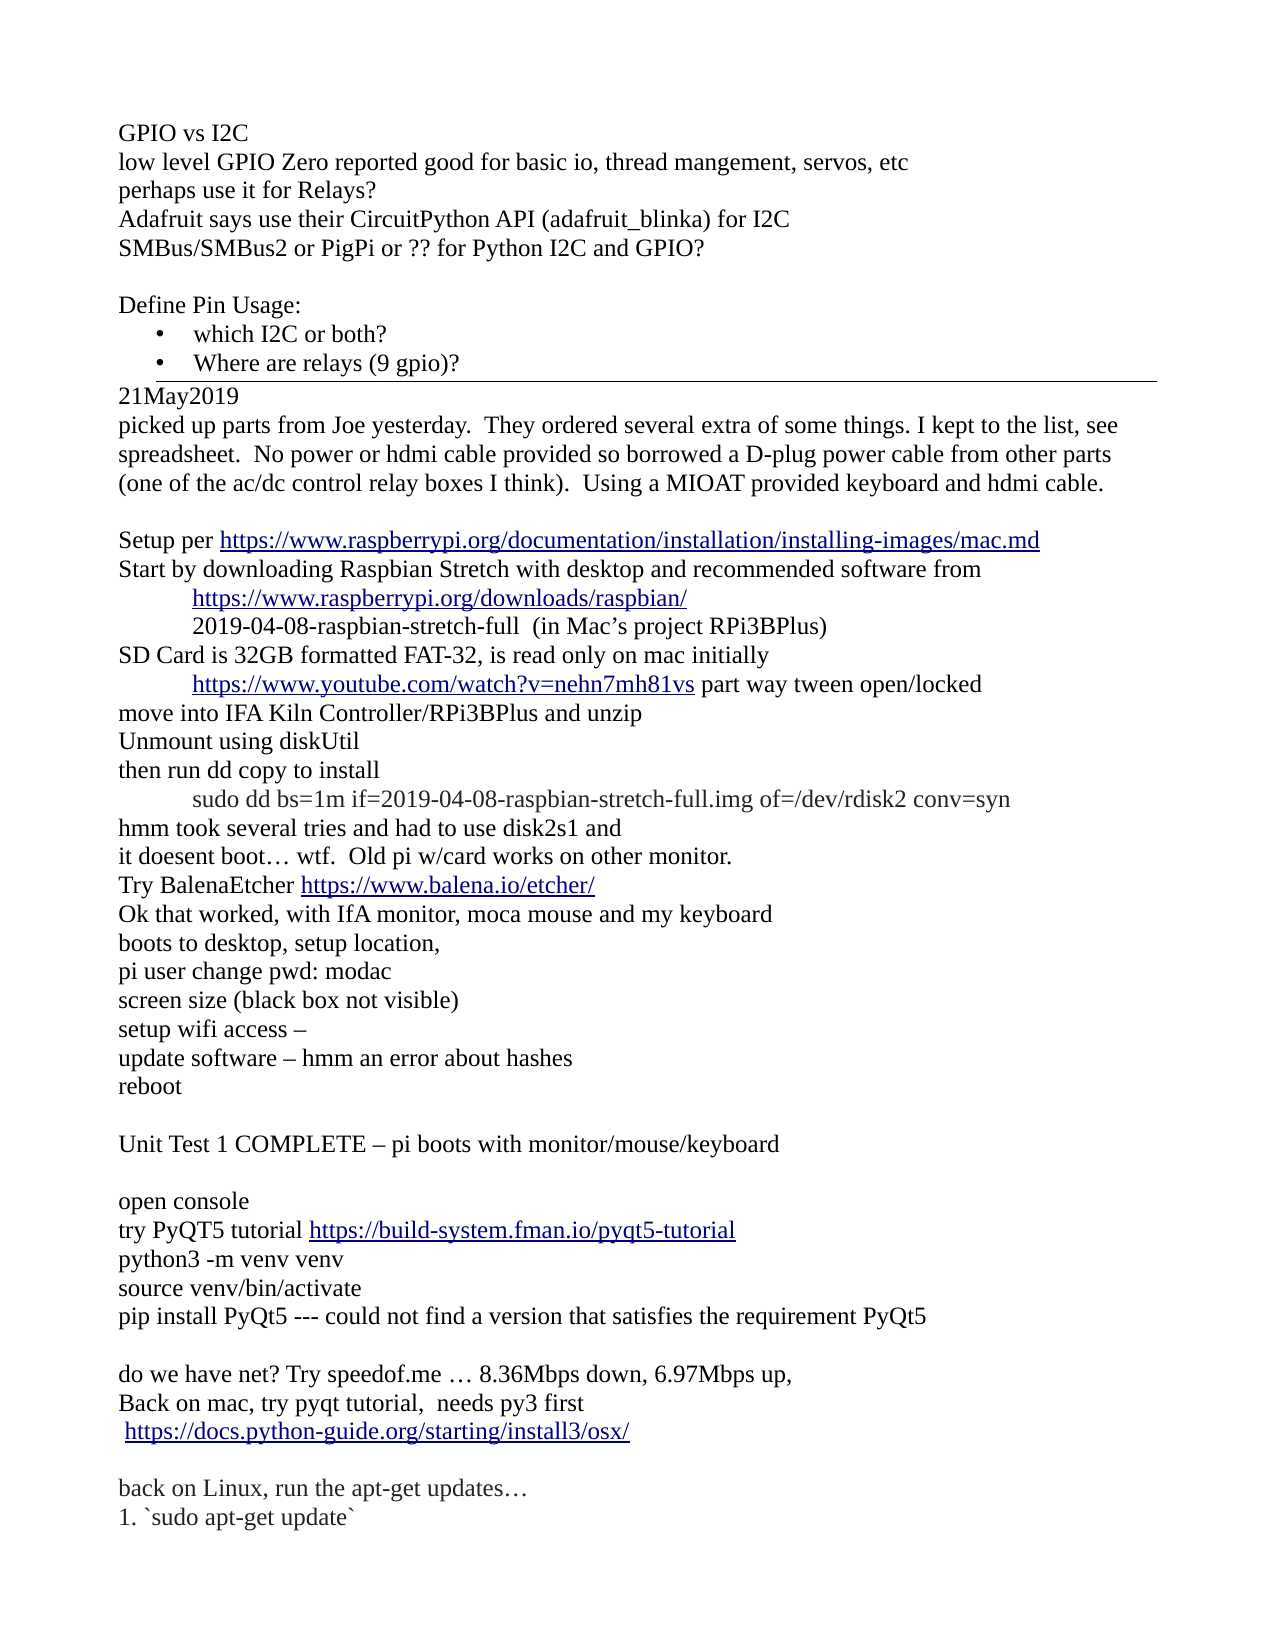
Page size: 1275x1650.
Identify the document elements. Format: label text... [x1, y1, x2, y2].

list Where are relays (9 gpio)? [156, 348, 1157, 381]
text it doesent boot… wtf. Old pi w/card works on other monitor. [118, 841, 1157, 870]
text Try BalenaEtcher https://www.balena.io/etcher/ [118, 870, 1157, 899]
text 1. `sudo apt-get update` [118, 1502, 1157, 1531]
text hmm took several tries and had to use disk2s1 and [118, 813, 1157, 841]
text back on Linux, run the apt-get updates… [118, 1473, 1157, 1502]
text setup wifi access – [118, 1014, 1157, 1043]
text sudo dd bs=1m if=2019-04-08-raspbian-stretch-full.img of=/dev/rdisk2 conv=syn [118, 784, 1157, 813]
text source venv/bin/activate [118, 1273, 1157, 1301]
text picked up parts from Joe yesterday. They ordered several extra of some things. I kept to the list, see spreadsheet. No power or hdmi cable provided so borrowed a D-plug power cable from other parts (one of the ac/dc control relay boxes I think). Using a MIOAT provided keyboard and hdmi cable. [118, 410, 1157, 496]
text Ok that worked, with IfA monitor, moca mouse and my keyboard [118, 899, 1157, 928]
text reboot [118, 1071, 1157, 1100]
text 21May2019 [118, 381, 1157, 410]
text try PyQT5 tutorial https://build-system.fman.io/pyqt5-tutorial [118, 1215, 1157, 1244]
text Adafruit says use their CircuitPython API (adafruit_blinka) for I2C [118, 204, 1157, 233]
text https://docs.python-guide.org/starting/install3/osx/ [118, 1416, 1157, 1445]
text low level GPIO Zero reported good for basic io, thread mangement, servos, etc [118, 147, 1157, 176]
text https://www.youtube.com/watch?v=nehn7mh81vs part way tween open/locked [118, 669, 1157, 698]
text perhaps use it for Relays? [118, 176, 1157, 204]
text 2019-04-08-raspbian-stretch-full (in Mac’s project RPi3BPlus) [118, 611, 1157, 640]
text update software – hmm an error about hashes [118, 1043, 1157, 1071]
text Start by downloading Raspbian Stretch with desktop and recommended software from [118, 554, 1157, 583]
text https://www.raspberrypi.org/downloads/raspbian/ [118, 583, 1157, 611]
text SMBus/SMBus2 or PigPi or ?? for Python I2C and GPIO? [118, 233, 1157, 262]
text then run dd copy to install [118, 755, 1157, 784]
text Back on mac, try pyqt tutorial, needs py3 first [118, 1388, 1157, 1416]
text move into IFA Kiln Controller/RPi3BPlus and unzip [118, 698, 1157, 726]
text pi user change pwd: modac [118, 956, 1157, 985]
text screen size (black box not visible) [118, 985, 1157, 1014]
list which I2C or both? [156, 319, 1157, 348]
text SD Card is 32GB formatted FAT-32, is read only on mac initially [118, 640, 1157, 669]
text GPIO vs I2C [118, 118, 1157, 147]
text open console [118, 1186, 1157, 1215]
text Unit Test 1 COMPLETE – pi boots with monitor/mouse/keyboard [118, 1129, 1157, 1158]
text Unmount using diskUtil [118, 726, 1157, 755]
text boots to desktop, setup location, [118, 928, 1157, 956]
text python3 -m venv venv [118, 1244, 1157, 1273]
text pip install PyQt5 --- could not find a version that satisfies the requirement PyQt5 [118, 1301, 1157, 1330]
text do we have net? Try speedof.me … 8.36Mbps down, 6.97Mbps up, [118, 1359, 1157, 1388]
text Setup per https://www.raspberrypi.org/documentation/installation/installing-images/mac.md [118, 525, 1157, 554]
text Define Pin Usage: [118, 291, 1157, 319]
